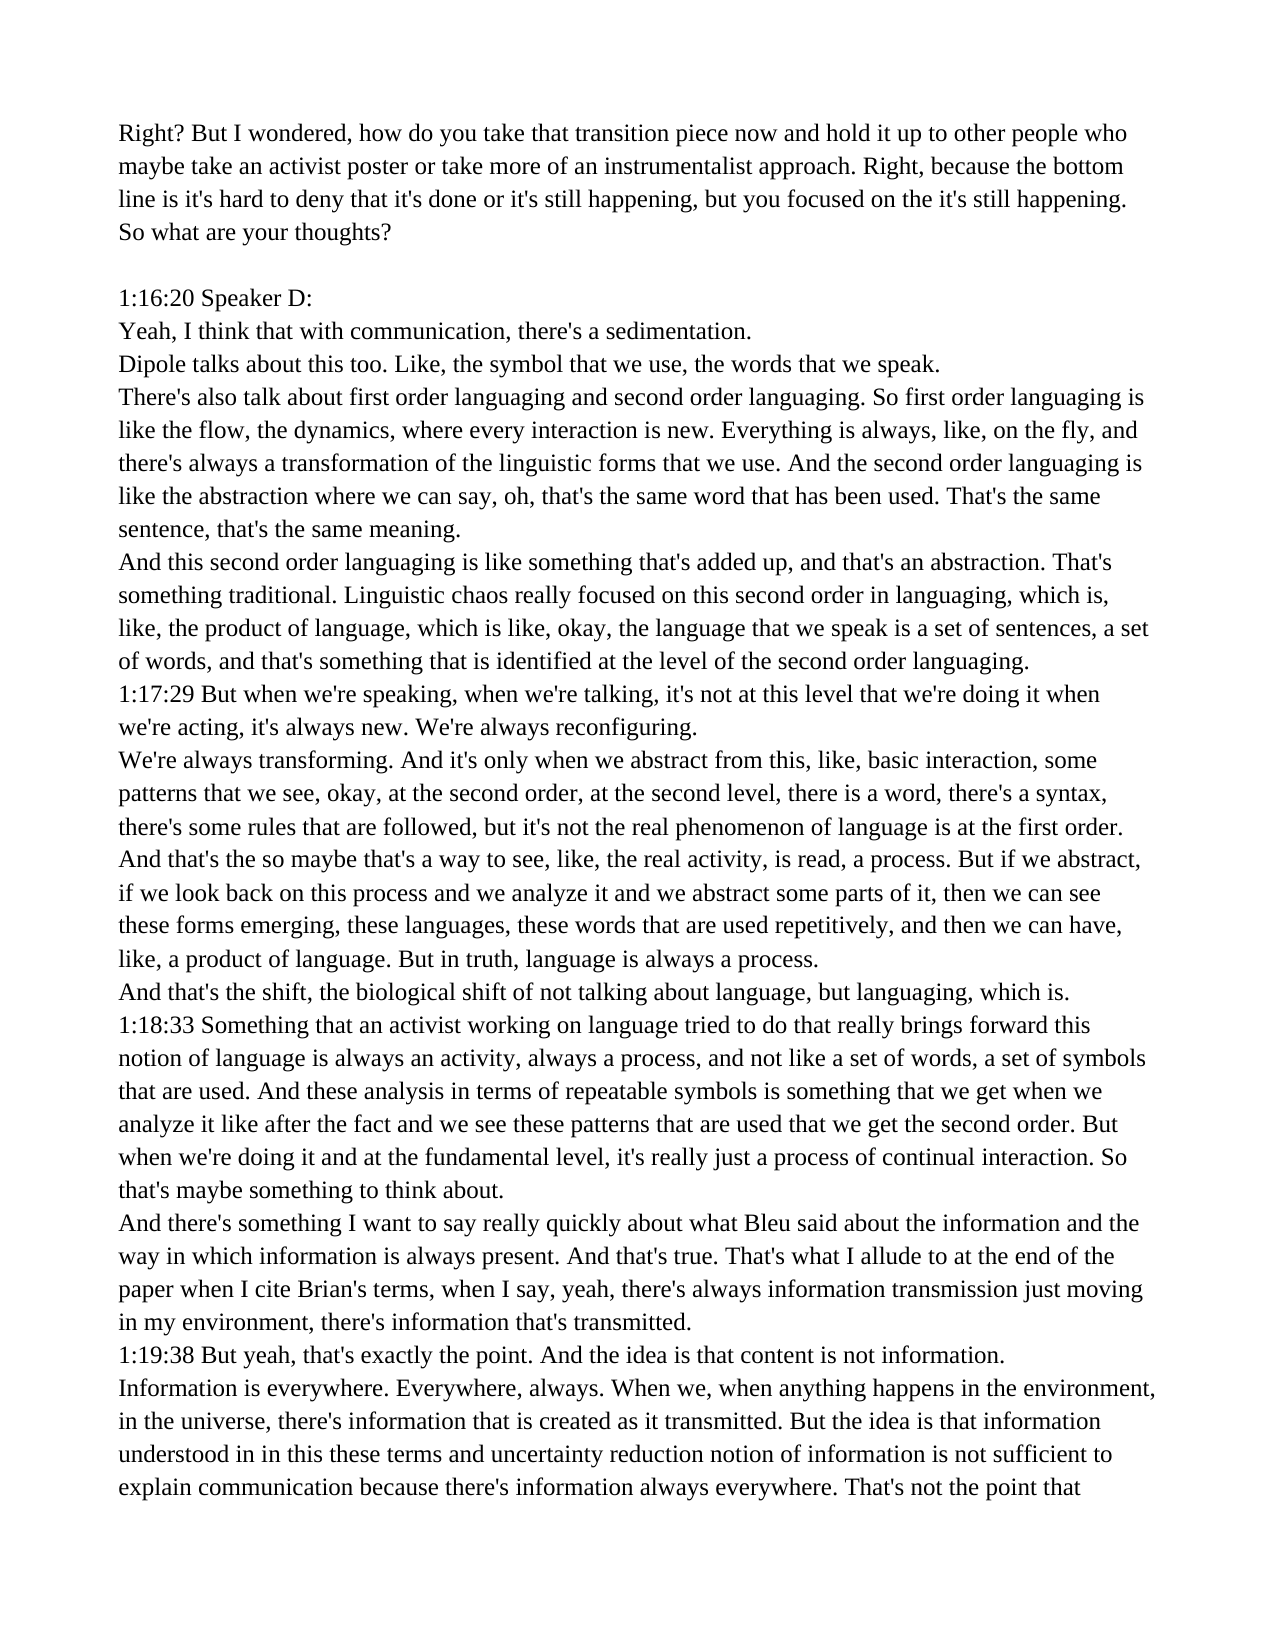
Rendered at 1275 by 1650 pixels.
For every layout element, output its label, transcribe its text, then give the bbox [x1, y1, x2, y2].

text Right? But I wondered, how do you take that transition piece now and hold it up to other people who maybe take an activist poster or take more of an instrumentalist approach. Right, because the bottom line is it's hard to deny that it's done or it's still happening, but you focused on the it's still happening. So what are your thoughts? [118, 118, 1157, 246]
text 1:17:29 But when we're speaking, when we're talking, it's not at this level that we're doing it when we're acting, it's always new. We're always reconfiguring. [118, 679, 1157, 741]
text Information is everywhere. Everywhere, always. When we, when anything happens in the environment, in the universe, there's information that is created as it transmitted. But the idea is that information understood in in this these terms and uncertainty reduction notion of information is not sufficient to explain communication because there's information always everywhere. That's not the point that [118, 1373, 1157, 1501]
text And this second order languaging is like something that's added up, and that's an abstraction. That's something traditional. Linguistic chaos really focused on this second order in languaging, which is, like, the product of language, which is like, okay, the language that we speak is a set of sentences, a set of words, and that's something that is identified at the level of the second order languaging. [118, 547, 1157, 675]
text Dipole talks about this too. Like, the symbol that we use, the words that we speak. [118, 349, 1157, 378]
text 1:18:33 Something that an activist working on language tried to do that really brings forward this notion of language is always an activity, always a process, and not like a set of words, a set of symbols that are used. And these analysis in terms of repeatable symbols is something that we get when we analyze it like after the fact and we see these patterns that are used that we get the second order. But when we're doing it and at the fundamental level, it's really just a process of continual interaction. So that's maybe something to think about. [118, 1010, 1157, 1203]
text Yeah, I think that with communication, there's a sedimentation. [118, 316, 1157, 345]
text 1:16:20 Speaker D: [118, 283, 1157, 312]
text And there's something I want to say really quickly about what Bleu said about the information and the way in which information is always present. And that's true. That's what I allude to at the end of the paper when I cite Brian's terms, when I say, yeah, there's always information transmission just moving in my environment, there's information that's transmitted. [118, 1208, 1157, 1336]
text And that's the shift, the biological shift of not talking about language, but languaging, which is. [118, 977, 1157, 1005]
text We're always transforming. And it's only when we abstract from this, like, basic interaction, some patterns that we see, okay, at the second order, at the second level, there is a word, there's a syntax, there's some rules that are followed, but it's not the real phenomenon of language is at the first order. And that's the so maybe that's a way to see, like, the real activity, is read, a process. But if we abstract, if we look back on this process and we analyze it and we abstract some parts of it, then we can see these forms emerging, these languages, these words that are used repetitively, and then we can have, like, a product of language. But in truth, language is always a process. [118, 746, 1157, 972]
text There's also talk about first order languaging and second order languaging. So first order languaging is like the flow, the dynamics, where every interaction is new. Everything is always, like, on the fly, and there's always a transformation of the linguistic forms that we use. And the second order languaging is like the abstraction where we can say, oh, that's the same word that has been used. That's the same sentence, that's the same meaning. [118, 382, 1157, 543]
text 1:19:38 But yeah, that's exactly the point. And the idea is that content is not information. [118, 1340, 1157, 1369]
